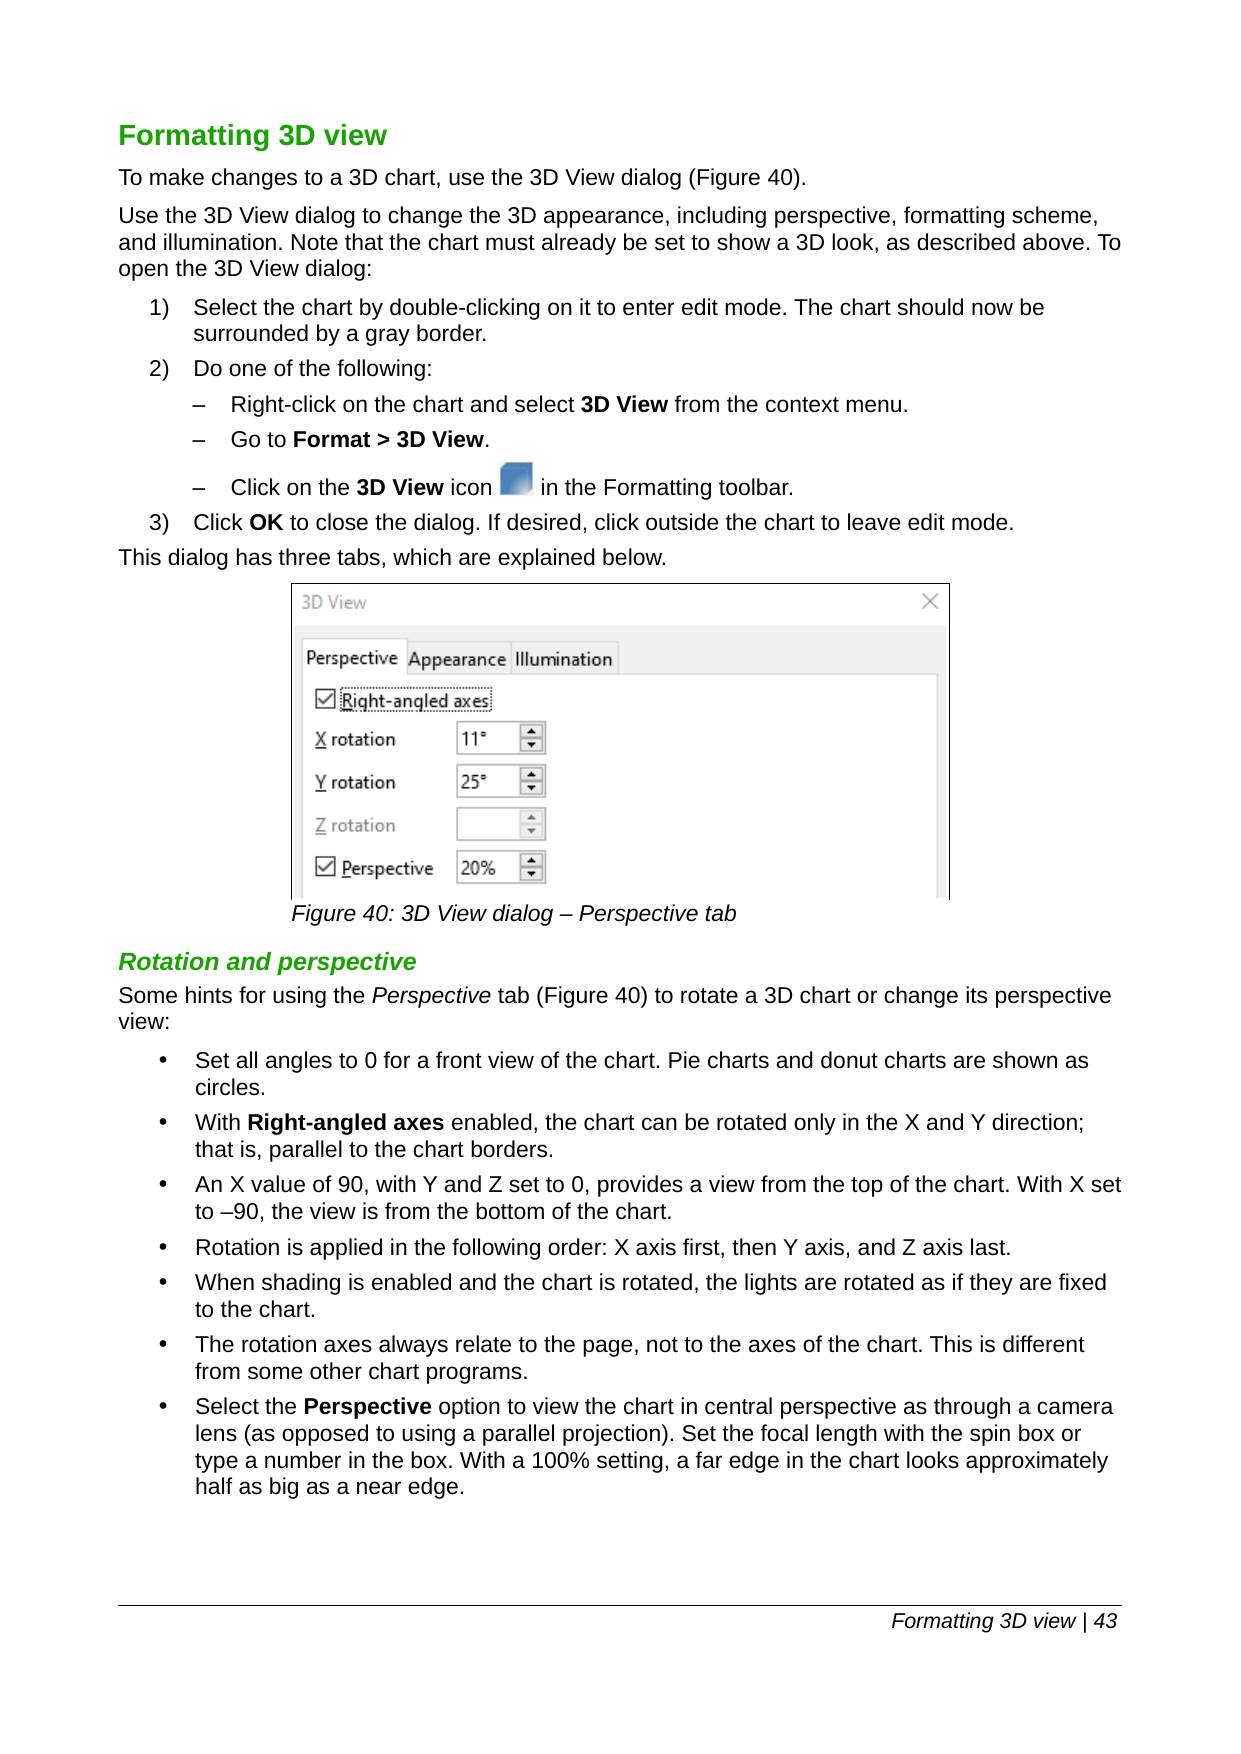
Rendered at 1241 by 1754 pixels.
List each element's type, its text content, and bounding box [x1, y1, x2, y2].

text Figure 40: 3D View dialog – Perspective tab [291, 584, 949, 927]
list An X value of 90, with Y and Z set to 0, provides a view from the top of the chart. With X set to –90, the view is from the bottom of the chart. [156, 1171, 1122, 1224]
subtitle Rotation and perspective [118, 947, 1122, 976]
picture [294, 586, 946, 898]
list Click OK to close the dialog. If desired, click outside the chart to leave edit mode. [169, 509, 1122, 535]
list Go to Format > 3D View. [192, 426, 1122, 452]
list Select the Perspective option to view the chart in central perspective as through a camera lens (as opposed to using a parallel projection). Set the focal length with the spin box or type a number in the box. With a 100% setting, a far edge in the chart looks approximately half as big as a near edge. [156, 1393, 1122, 1499]
list Set all angles to 0 for a front view of the chart. Pie charts and donut charts are shown as circles. [156, 1047, 1122, 1100]
text To make changes to a 3D chart, use the 3D View dialog (Figure 40). [118, 163, 1122, 190]
list Right-click on the chart and select 3D View from the context menu. [192, 391, 1122, 417]
list This dialog has three tabs, which are explained below. [118, 544, 1122, 571]
picture [498, 461, 535, 496]
list When shading is enabled and the chart is rotated, the lights are rotated as if they are fixed to the chart. [156, 1269, 1122, 1322]
list Do one of the following: [169, 355, 1122, 382]
subtitle Formatting 3D view [118, 118, 1122, 152]
list Some hints for using the Perspective tab (Figure 40) to rotate a 3D chart or change its perspective view: [118, 982, 1122, 1035]
text Use the 3D View dialog to change the 3D appearance, including perspective, formatting scheme, and illumination. Note that the chart must already be set to show a 3D look, as described above. To open the 3D View dialog: [118, 202, 1122, 281]
list Click on the 3D View icon in the Formatting toolbar. [192, 461, 1122, 500]
list Select the chart by double-clicking on it to enter edit mode. The chart should now be surrounded by a gray border. [169, 294, 1122, 347]
list With Right-angled axes enabled, the chart can be rotated only in the X and Y direction; that is, parallel to the chart borders. [156, 1109, 1122, 1162]
list The rotation axes always relate to the page, not to the axes of the chart. This is different from some other chart programs. [156, 1331, 1122, 1384]
list Rotation is applied in the following order: X axis first, then Y axis, and Z axis last. [156, 1233, 1122, 1260]
